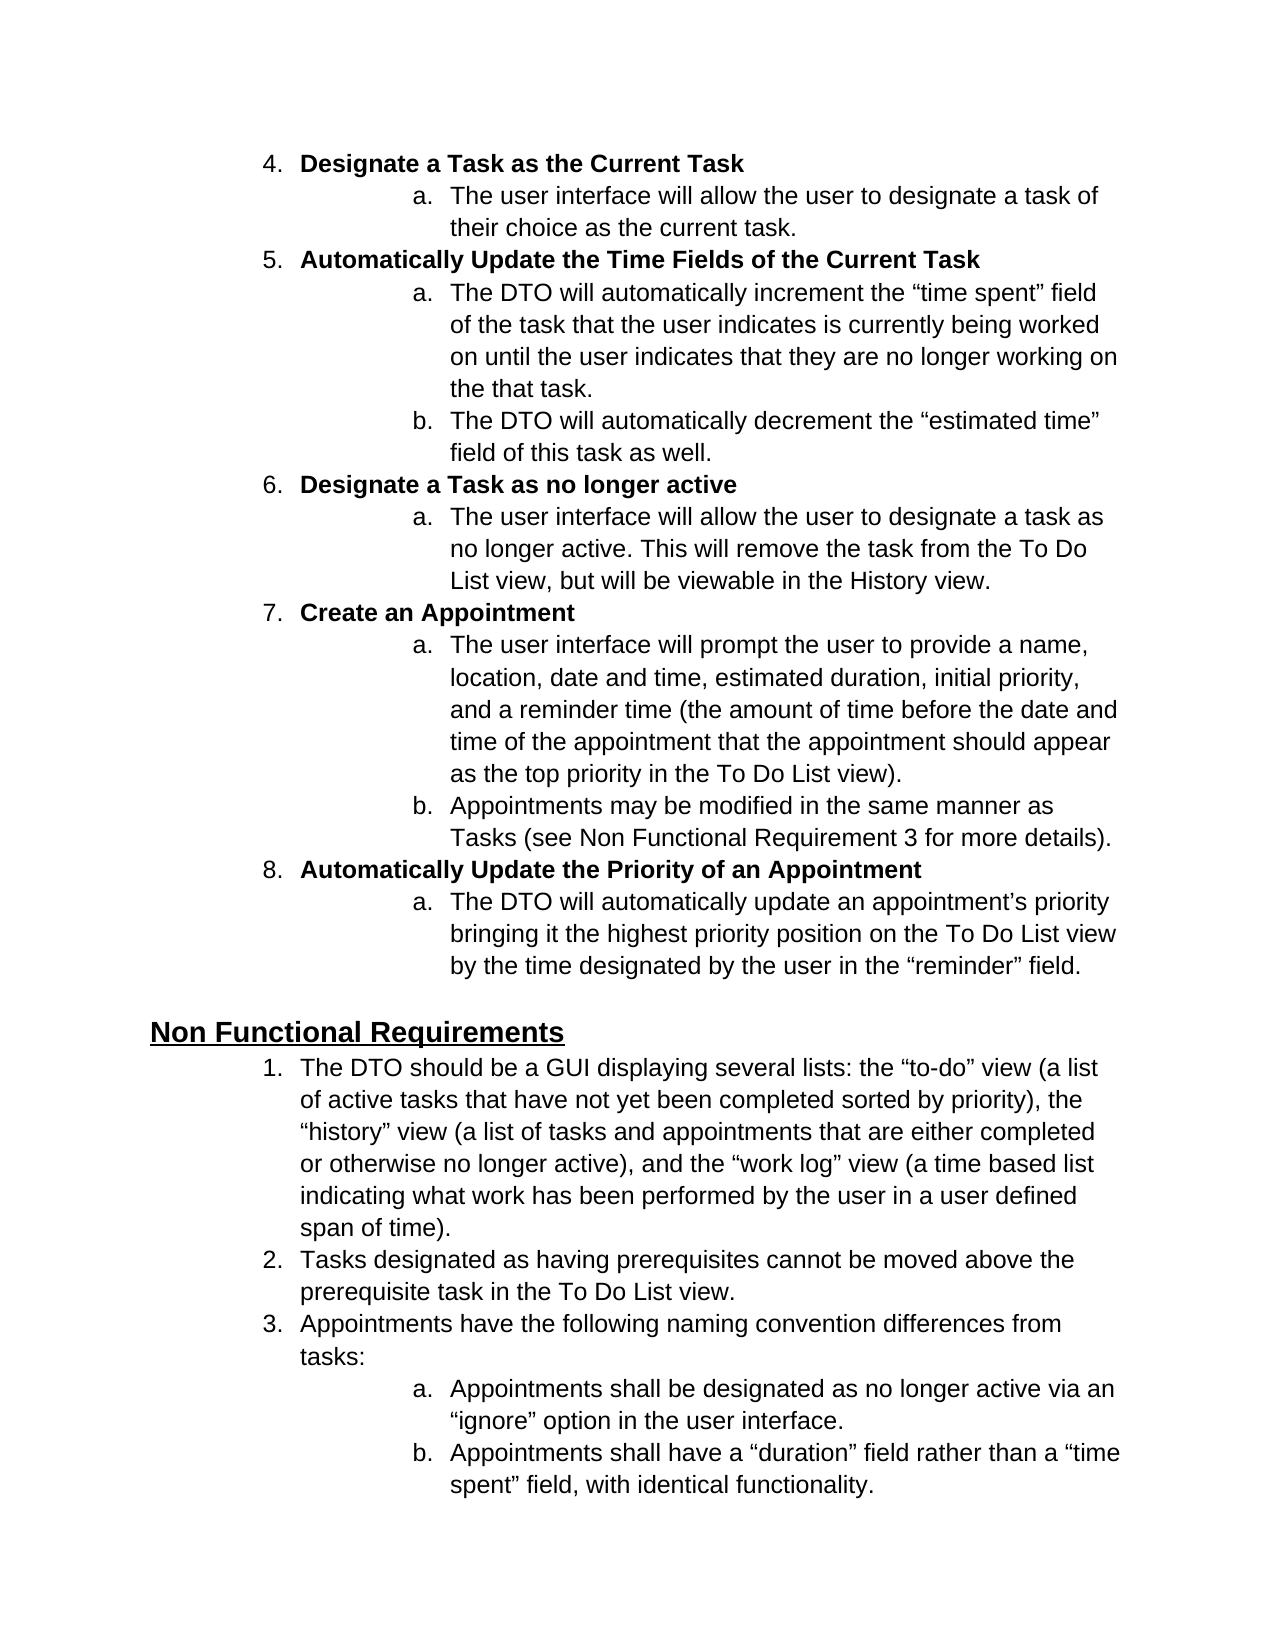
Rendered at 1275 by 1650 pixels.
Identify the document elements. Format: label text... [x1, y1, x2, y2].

list Designate a Task as the Current Task [262, 150, 1125, 178]
list Tasks designated as having prerequisites cannot be moved above the prerequisite task in the To Do List view. [262, 1246, 1125, 1306]
list Appointments may be modified in the same manner as Tasks (see Non Functional Requirement 3 for more details). [412, 792, 1125, 852]
list Appointments shall be designated as no longer active via an “ignore” option in the user interface. [412, 1374, 1125, 1434]
list The user interface will allow the user to designate a task as no longer active. This will remove the task from the To Do List view, but will be viewable in the History view. [412, 503, 1125, 595]
list The DTO will automatically decrement the “estimated time” field of this task as well. [412, 407, 1125, 467]
list The user interface will prompt the user to provide a name, location, date and time, estimated duration, initial priority, and a reminder time (the amount of time before the date and time of the appointment that the appointment should appear as the top priority in the To Do List view). [412, 631, 1125, 787]
list Appointments have the following naming convention differences from tasks: [262, 1310, 1125, 1370]
list The DTO should be a GUI displaying several lists: the “to-do” view (a list of active tasks that have not yet been completed sorted by priority), the “history” view (a list of tasks and appointments that are either completed or otherwise no longer active), and the “work log” view (a time based list indicating what work has been performed by the user in a user defined span of time). [262, 1054, 1125, 1242]
list Create an Appointment [262, 599, 1125, 627]
list The DTO will automatically update an appointment’s priority bringing it the highest priority position on the To Do List view by the time designated by the user in the “reminder” field. [412, 888, 1125, 980]
text Non Functional Requirements [150, 1016, 1125, 1049]
list The DTO will automatically increment the “time spent” field of the task that the user indicates is currently being worked on until the user indicates that they are no longer working on the that task. [412, 278, 1125, 402]
list Automatically Update the Priority of an Appointment [262, 856, 1125, 884]
list Appointments shall have a “duration” field rather than a “time spent” field, with identical functionality. [412, 1439, 1125, 1499]
list Designate a Task as no longer active [262, 471, 1125, 499]
list Automatically Update the Time Fields of the Current Task [262, 246, 1125, 274]
list The user interface will allow the user to designate a task of their choice as the current task. [412, 182, 1125, 242]
